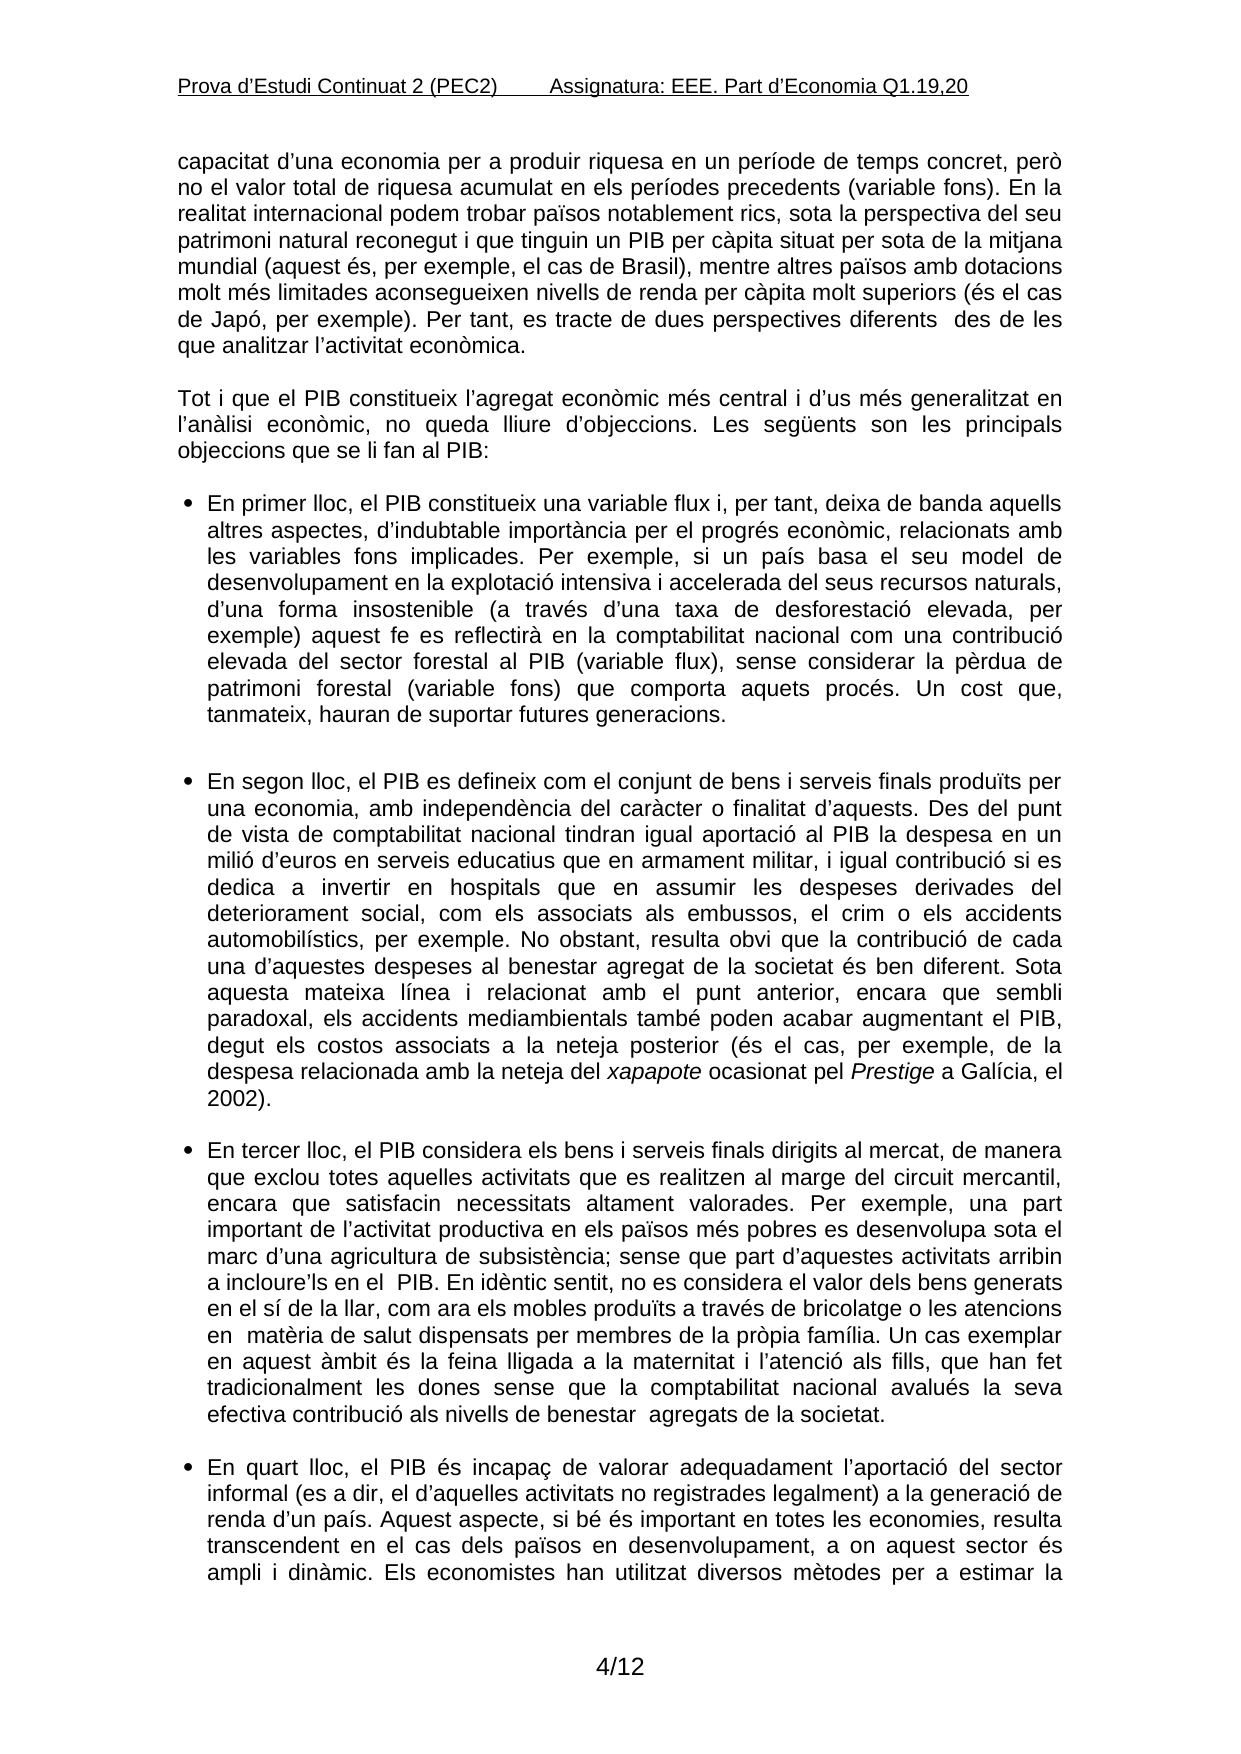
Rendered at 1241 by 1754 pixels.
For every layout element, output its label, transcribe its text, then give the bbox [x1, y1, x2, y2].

list En tercer lloc, el PIB considera els bens i serveis finals dirigits al mercat, de manera que exclou totes aquelles activitats que es realitzen al marge del circuit mercantil, encara que satisfacin necessitats altament valorades. Per exemple, una part important de l’activitat productiva en els països més pobres es desenvolupa sota el marc d’una agricultura de subsistència; sense que part d’aquestes activitats arribin a incloure’ls en el PIB. En idèntic sentit, no es considera el valor dels bens generats en el sí de la llar, com ara els mobles produïts a través de bricolatge o les atencions en matèria de salut dis­pensats per membres de la pròpia família. Un cas exemplar en aquest àmbit és la feina lligada a la maternitat i l’atenció als fills, que han fet tradicionalment les dones sense que la comptabilitat nacional avalués la seva efectiva contribució als nivells de benestar agregats de la societat. [184, 1137, 1063, 1427]
list En segon lloc, el PIB es defineix com el conjunt de bens i serveis finals produïts per una economia, amb independència del caràcter o finalitat d’aquests. Des del punt de vista de comptabilitat nacional tindran igual aportació al PIB la despesa en un milió d’euros en serveis educatius que en armament militar, i igual contribució si es dedica a invertir en hospitals que en assumir les despeses derivades del deteriorament social, com els associats als embussos, el crim o els accidents automobilístics, per exemple. No obstant, resulta obvi que la contribució de cada una d’aquestes despeses al benestar agregat de la societat és ben diferent. Sota aquesta mateixa línea i relacionat amb el punt anterior, encara que sembli paradoxal, els accidents mediambientals també poden acabar augmentant el PIB, degut els costos associats a la neteja posterior (és el cas, per exemple, de la despesa relacionada amb la neteja del xapapote ocasionat pel Prestige a Galícia, el 2002). [184, 768, 1063, 1111]
text capacitat d’una economia per a produir riquesa en un període de temps concret, però no el valor total de riquesa acumulat en els períodes precedents (variable fons). En la realitat internacional podem trobar països notablement rics, sota la perspectiva del seu patrimoni natural reconegut i que tinguin un PIB per càpita situat per sota de la mitjana mundial (aquest és, per exemple, el cas de Brasil), mentre altres països amb dotacions molt més limitades aconsegueixen nivells de renda per càpita molt superiors (és el cas de Japó, per exemple). Per tant, es tracte de dues perspectives diferents des de les que analitzar l’activitat econòmica. [177, 148, 1063, 358]
list En primer lloc, el PIB constitueix una variable flux i, per tant, deixa de banda aquells altres aspectes, d’indubtable importància per el progrés econòmic, relacionats amb les variables fons implicades. Per exemple, si un país basa el seu model de desenvolupament en la explotació intensiva i accelerada del seus recursos naturals, d’una forma insostenible (a través d’una taxa de desforestació elevada, per exemple) aquest fe es reflectirà en la comptabilitat nacional com una contribució elevada del sector forestal al PIB (variable flux), sense considerar la pèrdua de patrimoni forestal (variable fons) que comporta aquets procés. Un cost que, tanmateix, hauran de suportar futures generacions. [184, 490, 1063, 727]
list En quart lloc, el PIB és incapaç de valorar adequadament l’aportació del sector informal (es a dir, el d’aquelles activitats no registrades legalment) a la generació de renda d’un país. Aquest aspecte, si bé és important en totes les economies, resulta transcendent en el cas dels països en desenvolupament, a on aquest sector és ampli i dinàmic. Els economistes han utilitzat diversos mètodes per a estimar la [184, 1453, 1063, 1585]
text Tot i que el PIB constitueix l’agregat econòmic més central i d’us més generalitzat en l’anàlisi econòmic, no queda lliure d’objeccions. Les següents son les principals objeccions que se li fan al PIB: [177, 385, 1063, 464]
